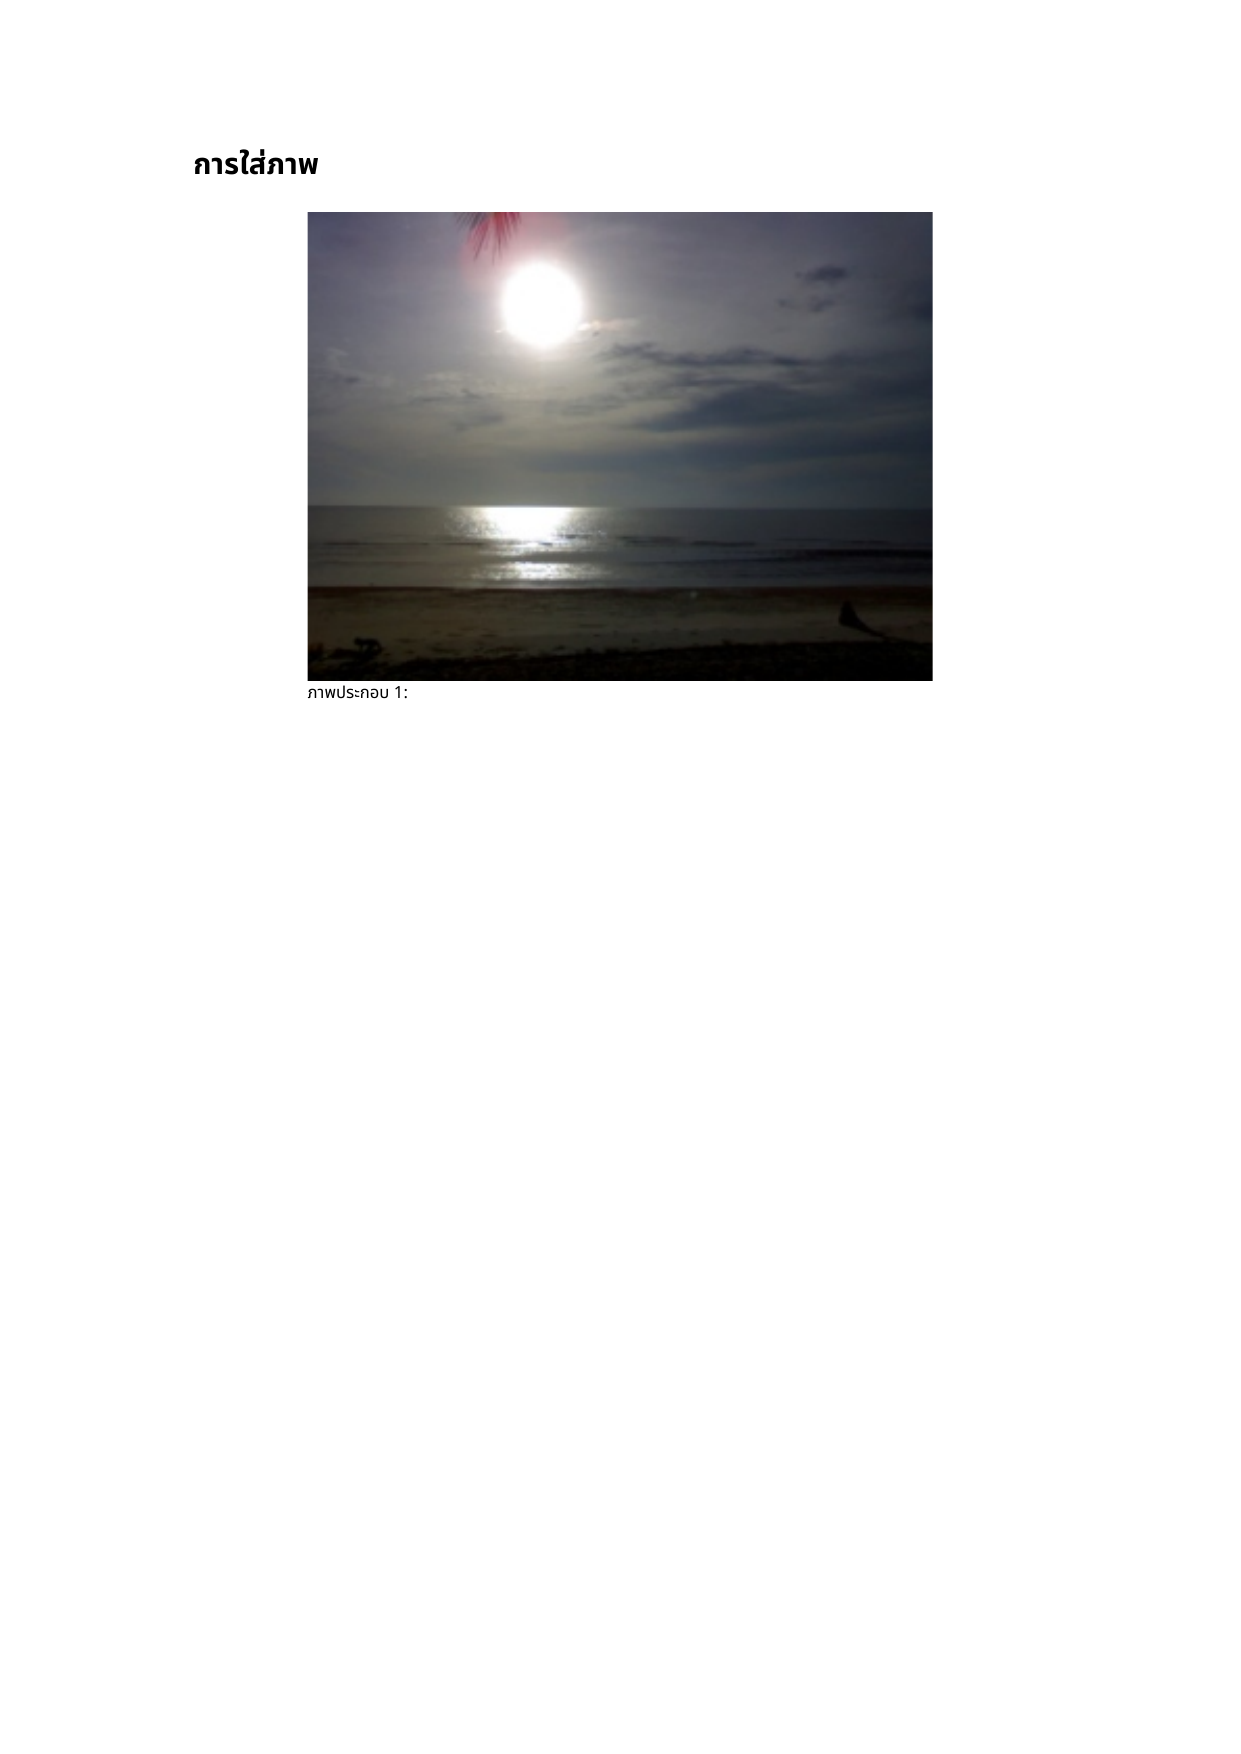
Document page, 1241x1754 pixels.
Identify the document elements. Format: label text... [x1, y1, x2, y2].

text ภาพประกอบ 1: [307, 681, 932, 706]
subtitle การใส่ภาพ [193, 143, 1122, 187]
picture [307, 212, 933, 681]
